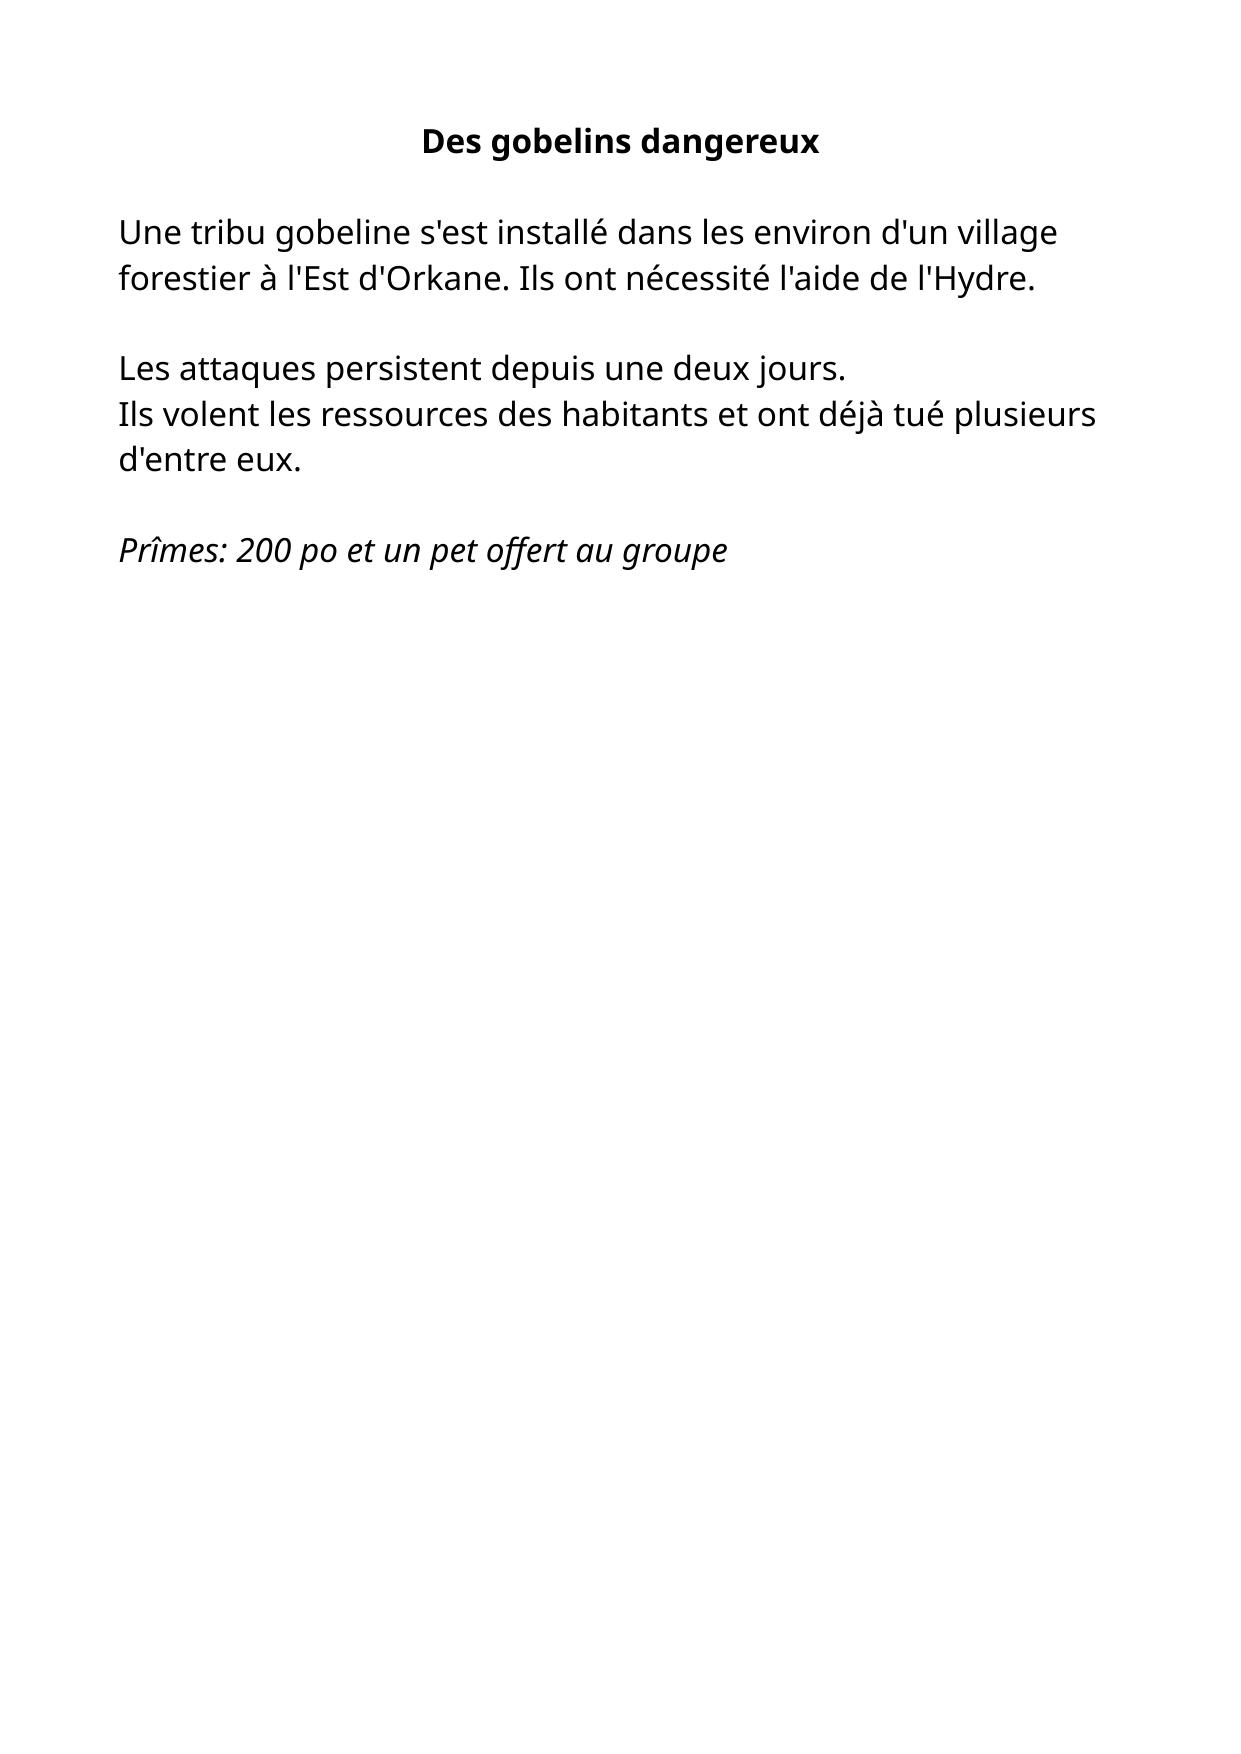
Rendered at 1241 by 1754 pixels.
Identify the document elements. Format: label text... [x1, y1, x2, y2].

text Ils volent les ressources des habitants et ont déjà tué plusieurs d'entre eux. [118, 391, 1122, 481]
text Les attaques persistent depuis une deux jours. [118, 345, 1122, 391]
text Une tribu gobeline s'est installé dans les environ d'un village forestier à l'Est d'Orkane. Ils ont nécessité l'aide de l'Hydre. [118, 209, 1122, 300]
text Prîmes: 200 po et un pet offert au groupe [118, 527, 1122, 572]
text Des gobelins dangereux [118, 118, 1122, 163]
